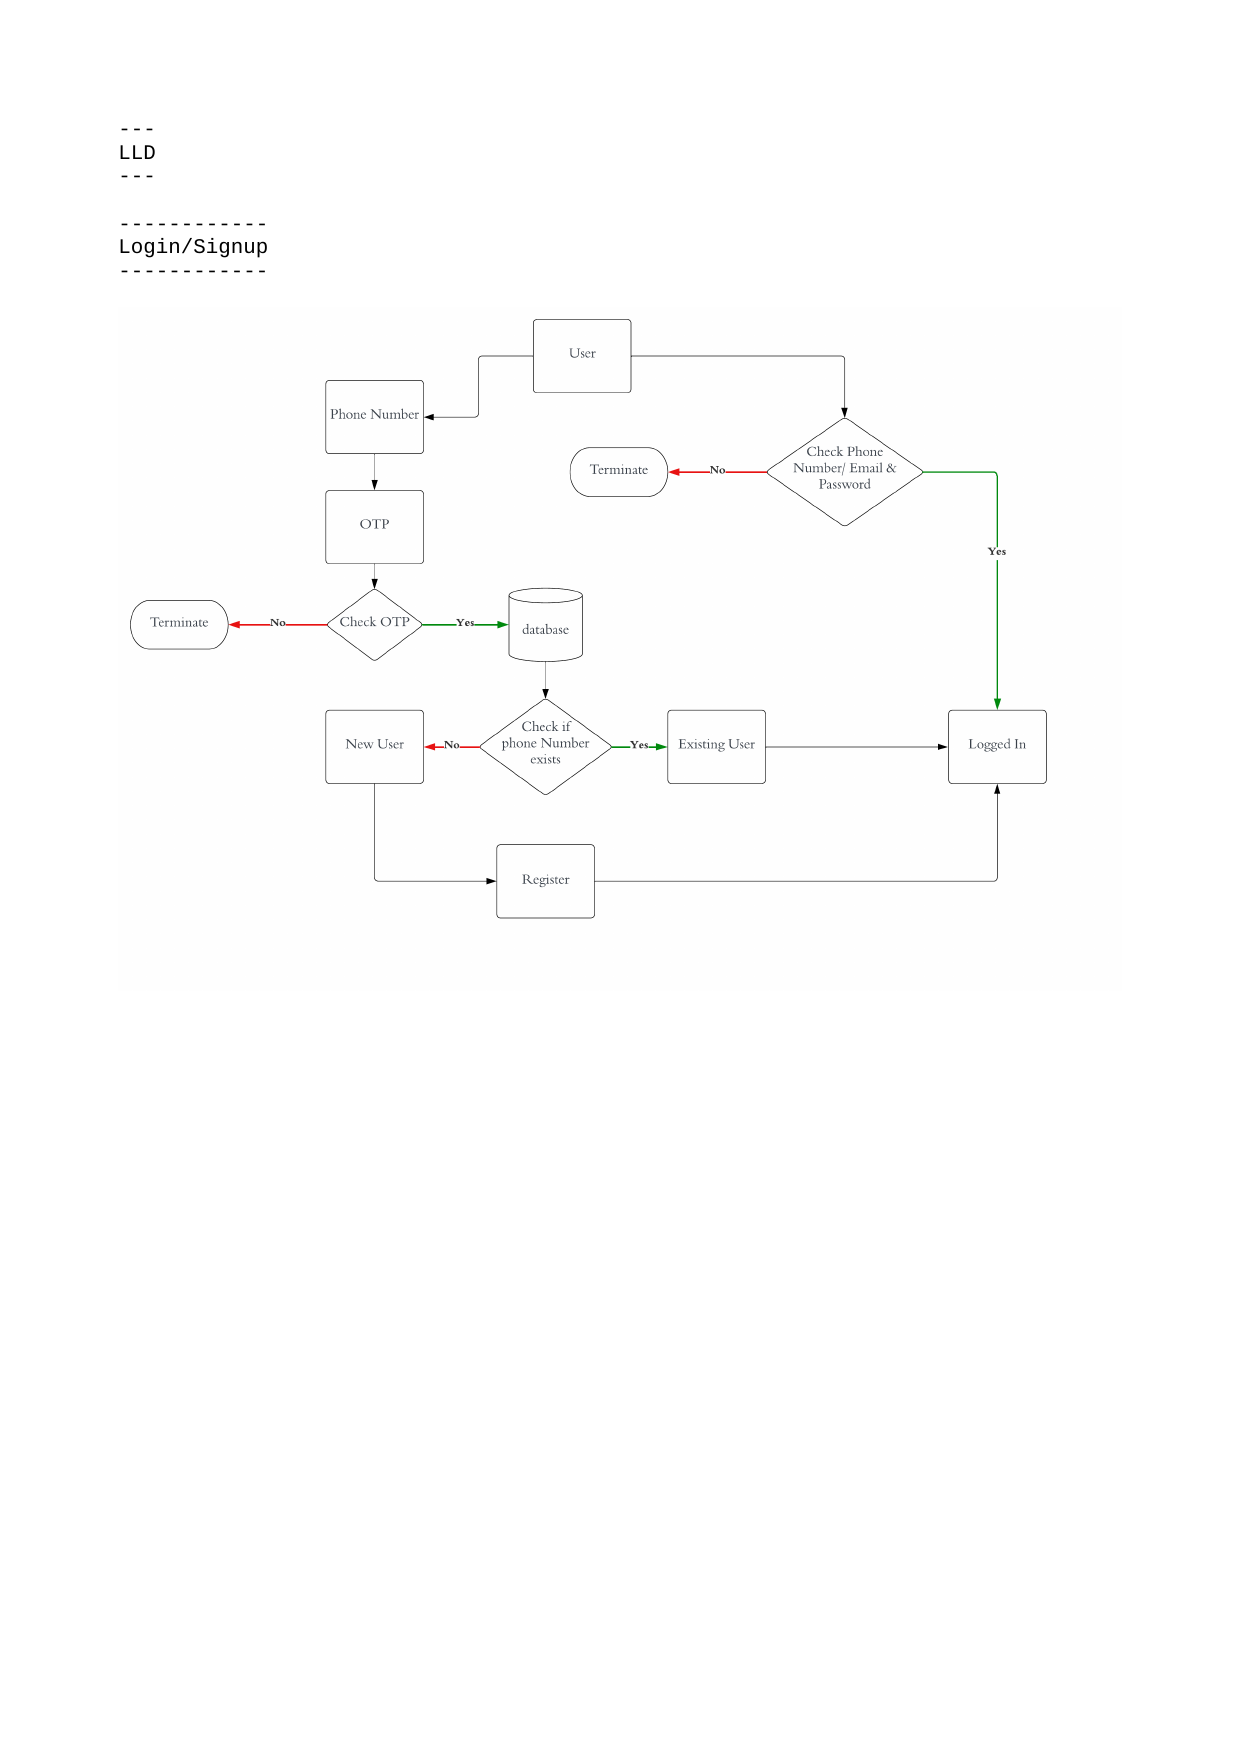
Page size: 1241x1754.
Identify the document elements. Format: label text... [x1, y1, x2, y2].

text --- [118, 118, 1122, 142]
picture [118, 307, 1123, 991]
text Login/Signup [118, 236, 1122, 260]
text ------------ [118, 260, 1122, 284]
text --- [118, 165, 1122, 189]
text LLD [118, 142, 1122, 165]
text ------------ [118, 213, 1122, 236]
